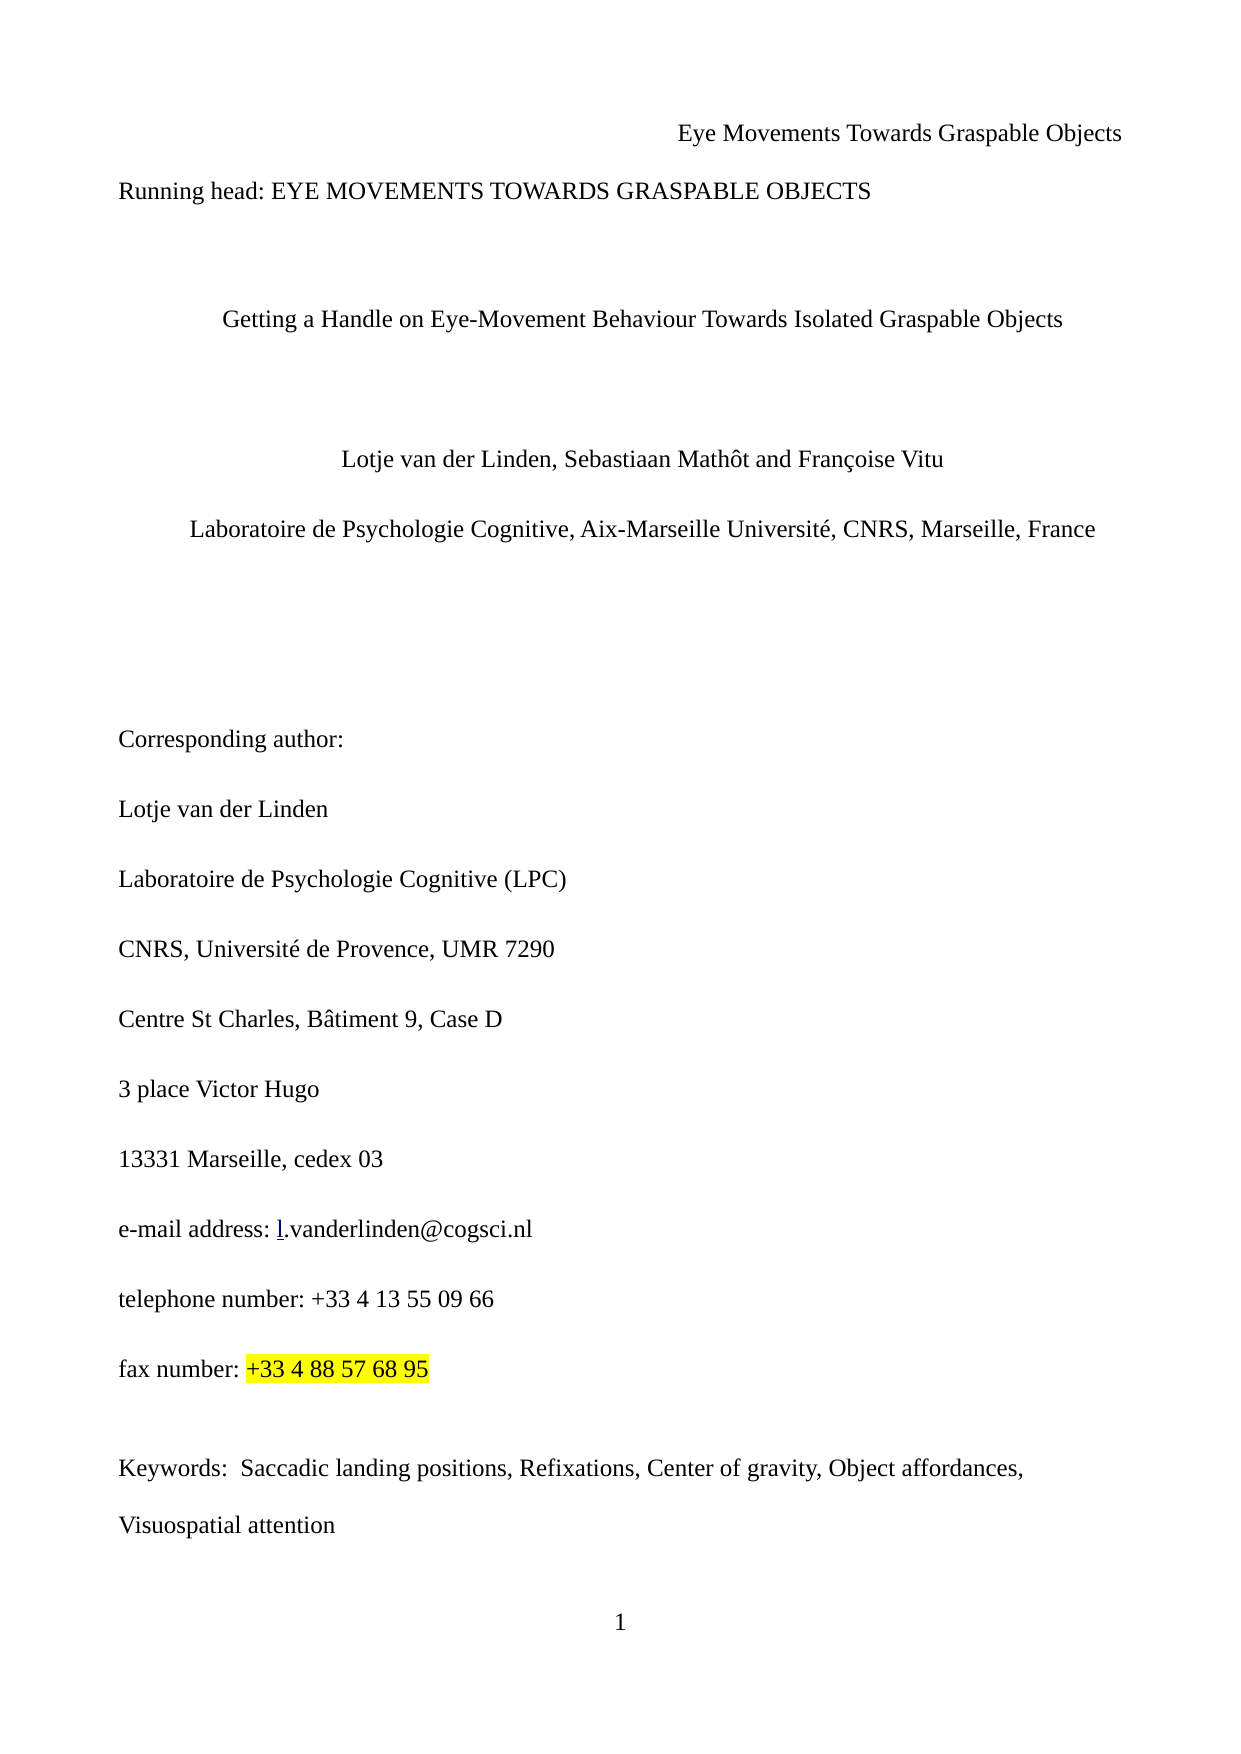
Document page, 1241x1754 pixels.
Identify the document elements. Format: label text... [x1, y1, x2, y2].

text 13331 Marseille, cedex 03 [118, 1144, 1122, 1173]
text 3 place Victor Hugo [118, 1074, 1122, 1103]
text Lotje van der Linden [118, 794, 1122, 823]
text Getting a Handle on Eye-Movement Behaviour Towards Isolated Graspable Objects [118, 304, 1122, 333]
text Centre St Charles, Bâtiment 9, Case D [118, 1004, 1122, 1033]
text Corresponding author: [118, 724, 1122, 753]
text fax number: +33 4 88 57 68 95 [118, 1354, 1122, 1383]
text Lotje van der Linden, Sebastiaan Mathôt and Françoise Vitu [118, 444, 1122, 473]
text Laboratoire de Psychologie Cognitive (LPC) [118, 864, 1122, 893]
text e-mail address: l.vanderlinden@cogsci.nl [118, 1214, 1122, 1243]
text Keywords: Saccadic landing positions, Refixations, Center of gravity, Object affordances, Visuospatial attention [118, 1453, 1122, 1539]
text Laboratoire de Psychologie Cognitive, Aix-Marseille Université, CNRS, Marseille, France [118, 514, 1122, 543]
text Running head: EYE MOVEMENTS TOWARDS GRASPABLE OBJECTS [118, 176, 1122, 205]
text CNRS, Université de Provence, UMR 7290 [118, 934, 1122, 963]
text telephone number: +33 4 13 55 09 66 [118, 1284, 1122, 1313]
